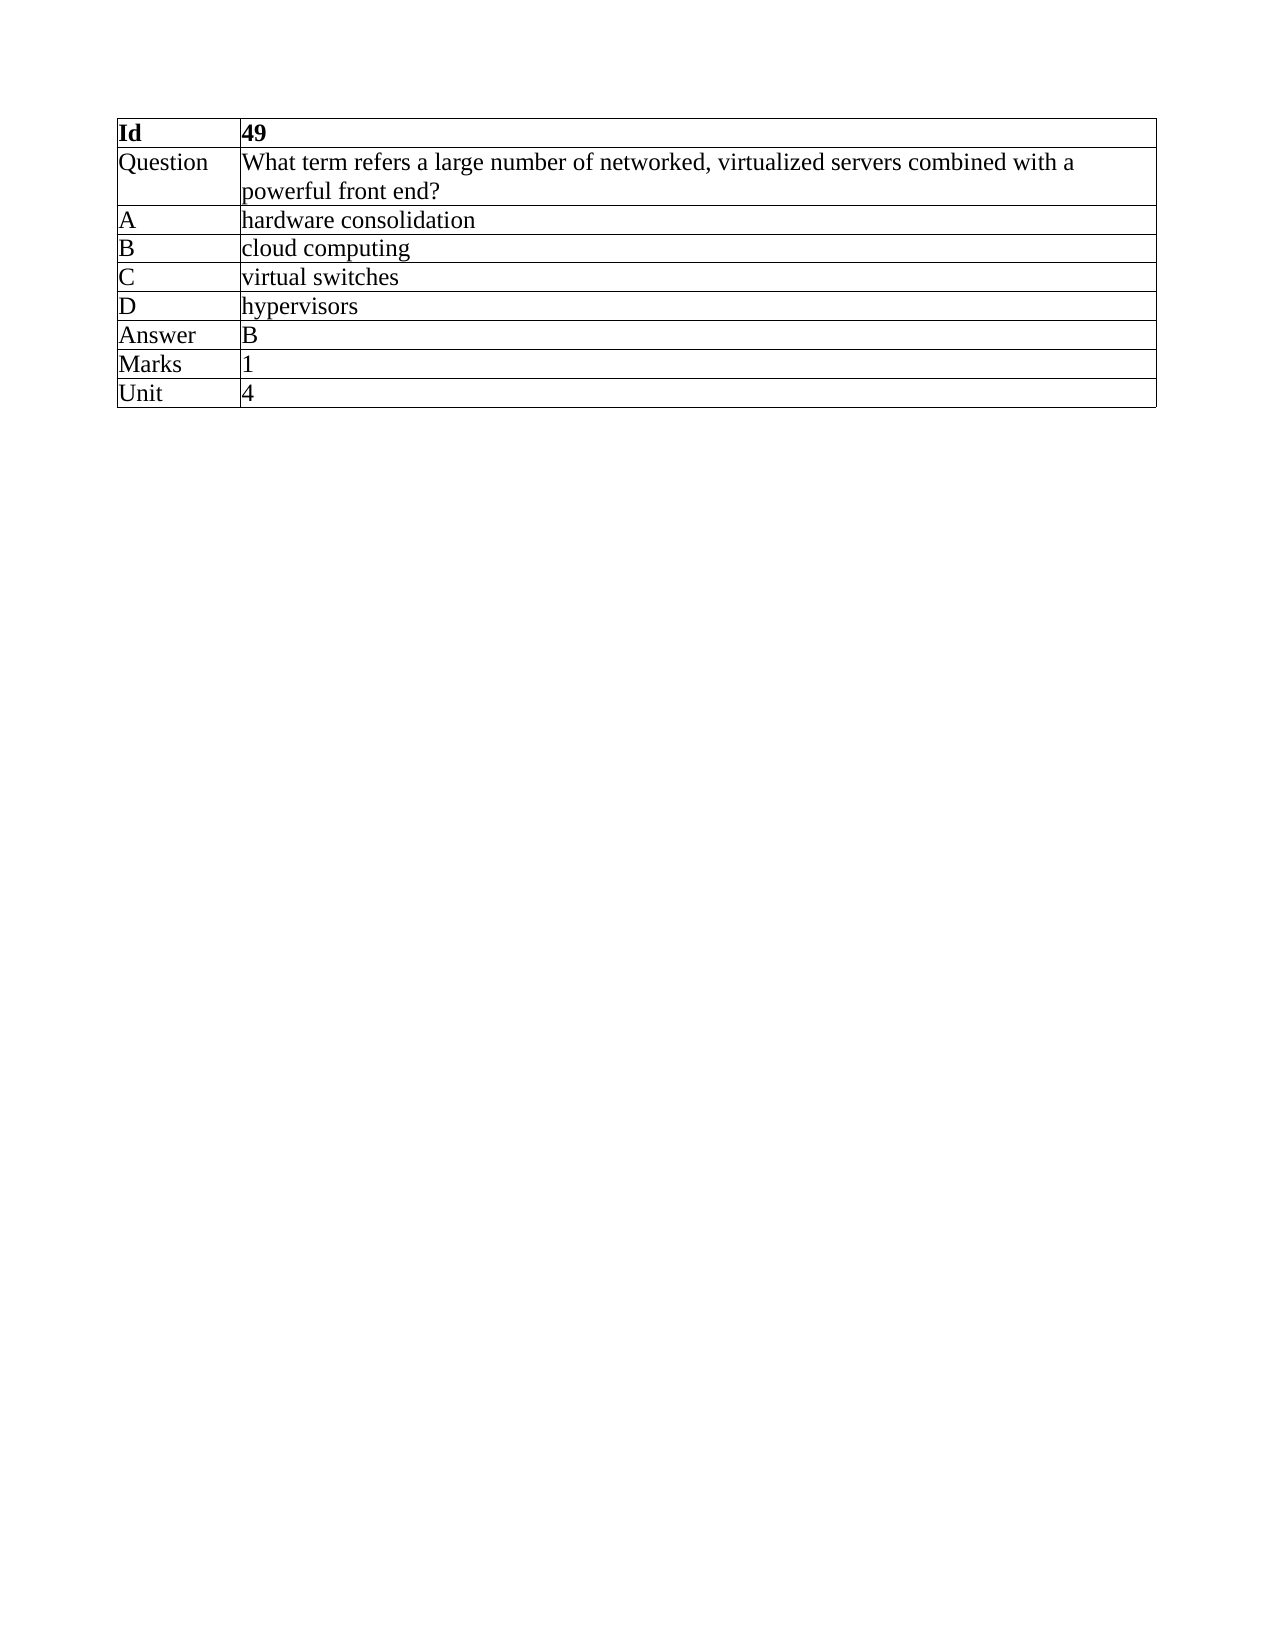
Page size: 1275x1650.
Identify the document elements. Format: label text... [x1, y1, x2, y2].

table_cell D [118, 292, 240, 320]
table_cell 1 [241, 350, 1156, 378]
table_cell 4 [241, 379, 1156, 407]
table_cell Question [118, 148, 240, 204]
table_cell Answer [118, 321, 240, 349]
table_cell What term refers a large number of networked, virtualized servers combined with a powerful front end? [241, 148, 1156, 204]
table_header Id [118, 119, 240, 147]
table_cell hardware consolidation [241, 206, 1156, 233]
table_cell virtual switches [241, 263, 1156, 291]
table_cell hypervisors [241, 292, 1156, 320]
table_cell B [118, 235, 240, 262]
table_cell Marks [118, 350, 240, 378]
table_header 49 [241, 119, 1156, 147]
table_cell Unit [118, 379, 240, 407]
table_cell C [118, 263, 240, 291]
table_cell A [118, 206, 240, 233]
table_cell B [241, 321, 1156, 349]
table_cell cloud computing [241, 235, 1156, 262]
